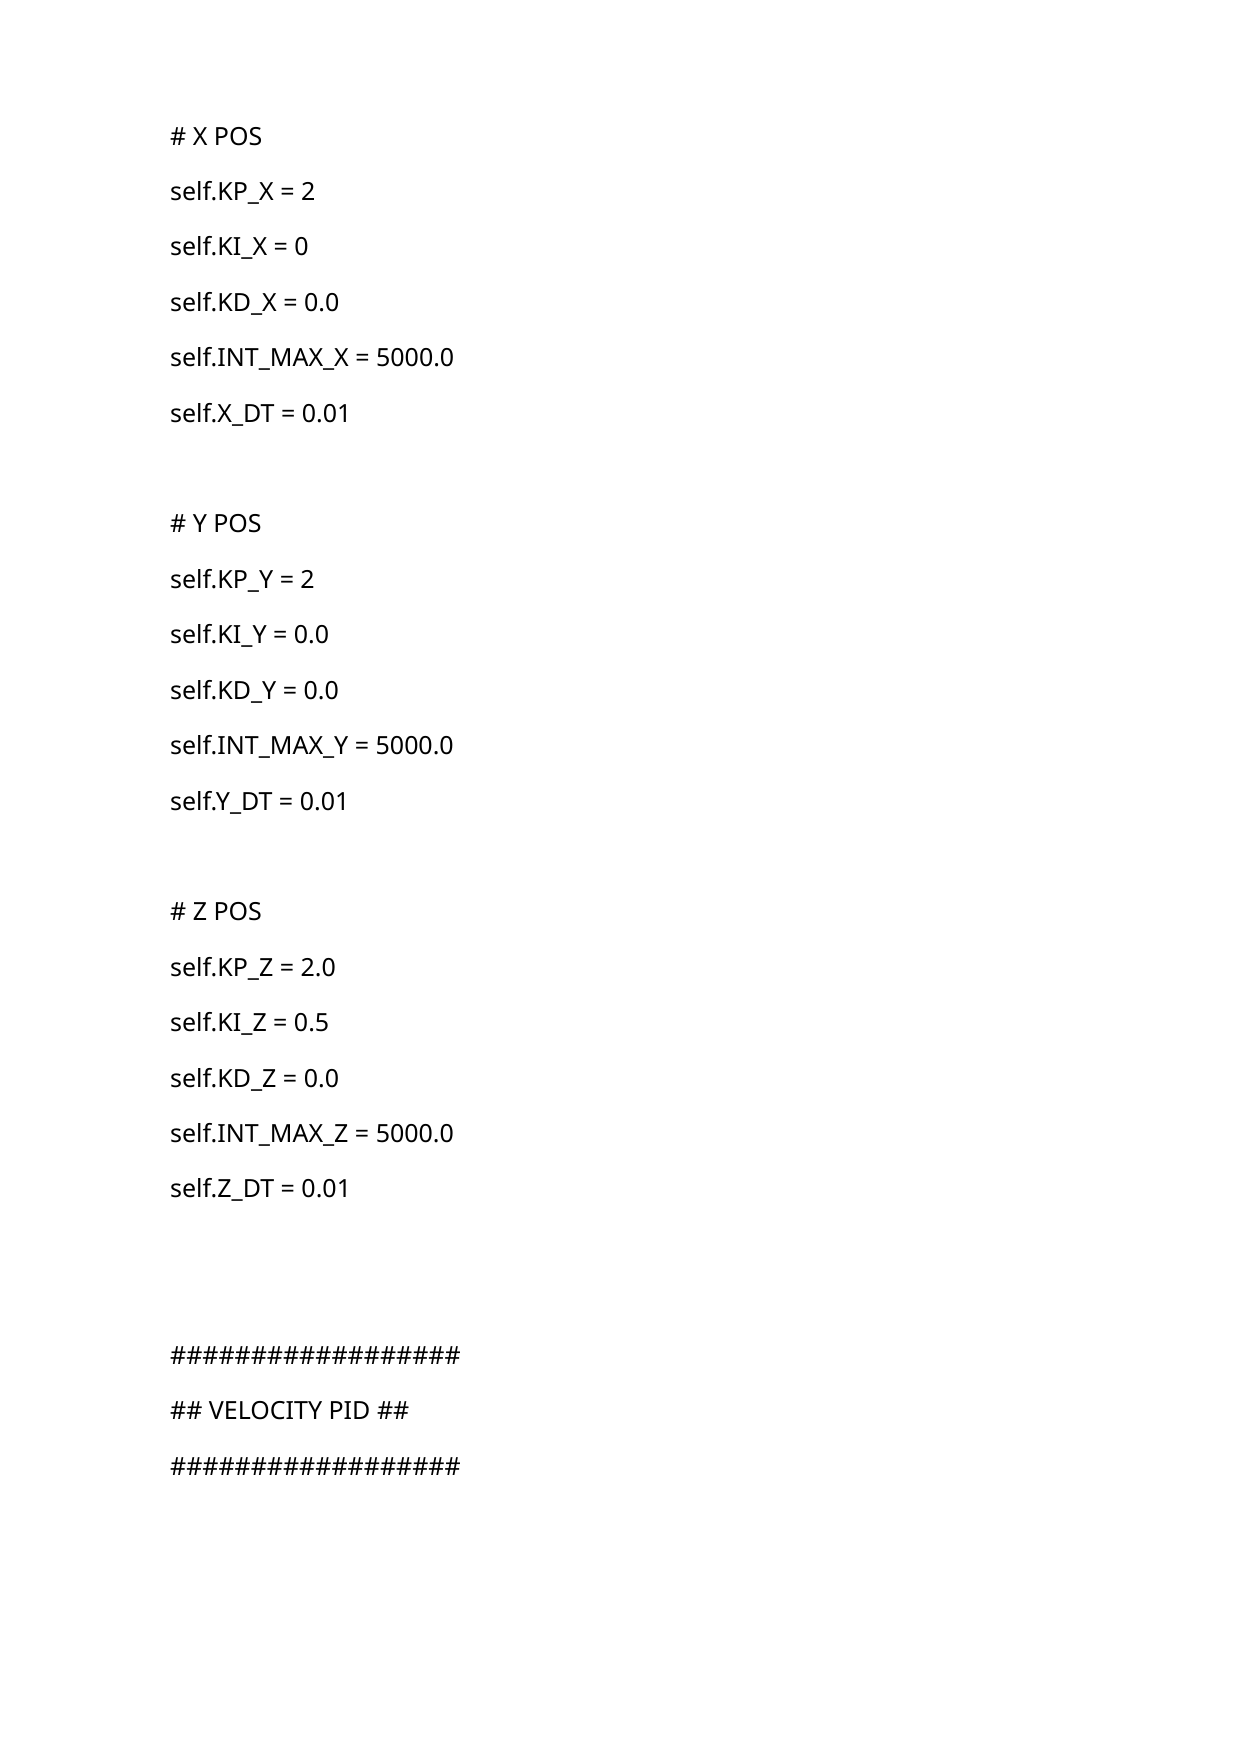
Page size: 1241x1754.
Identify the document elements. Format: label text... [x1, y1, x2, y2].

text self.KI_X = 0 [118, 229, 1122, 263]
text self.KP_X = 2 [118, 173, 1122, 208]
text ## VELOCITY PID ## [118, 1393, 1122, 1427]
text # Z POS [118, 894, 1122, 928]
text self.INT_MAX_X = 5000.0 [118, 340, 1122, 374]
text self.Z_DT = 0.01 [118, 1171, 1122, 1205]
text self.Y_DT = 0.01 [118, 783, 1122, 817]
text # X POS [118, 118, 1122, 152]
text self.KI_Z = 0.5 [118, 1005, 1122, 1039]
text self.KD_Y = 0.0 [118, 672, 1122, 706]
text self.KD_Z = 0.0 [118, 1060, 1122, 1094]
text ################## [118, 1337, 1122, 1371]
text self.INT_MAX_Y = 5000.0 [118, 728, 1122, 762]
text self.X_DT = 0.01 [118, 395, 1122, 429]
text ################## [118, 1448, 1122, 1482]
text self.KP_Y = 2 [118, 561, 1122, 596]
text self.KI_Y = 0.0 [118, 617, 1122, 651]
text self.KP_Z = 2.0 [118, 949, 1122, 983]
text # Y POS [118, 506, 1122, 540]
text self.INT_MAX_Z = 5000.0 [118, 1116, 1122, 1150]
text self.KD_X = 0.0 [118, 284, 1122, 318]
